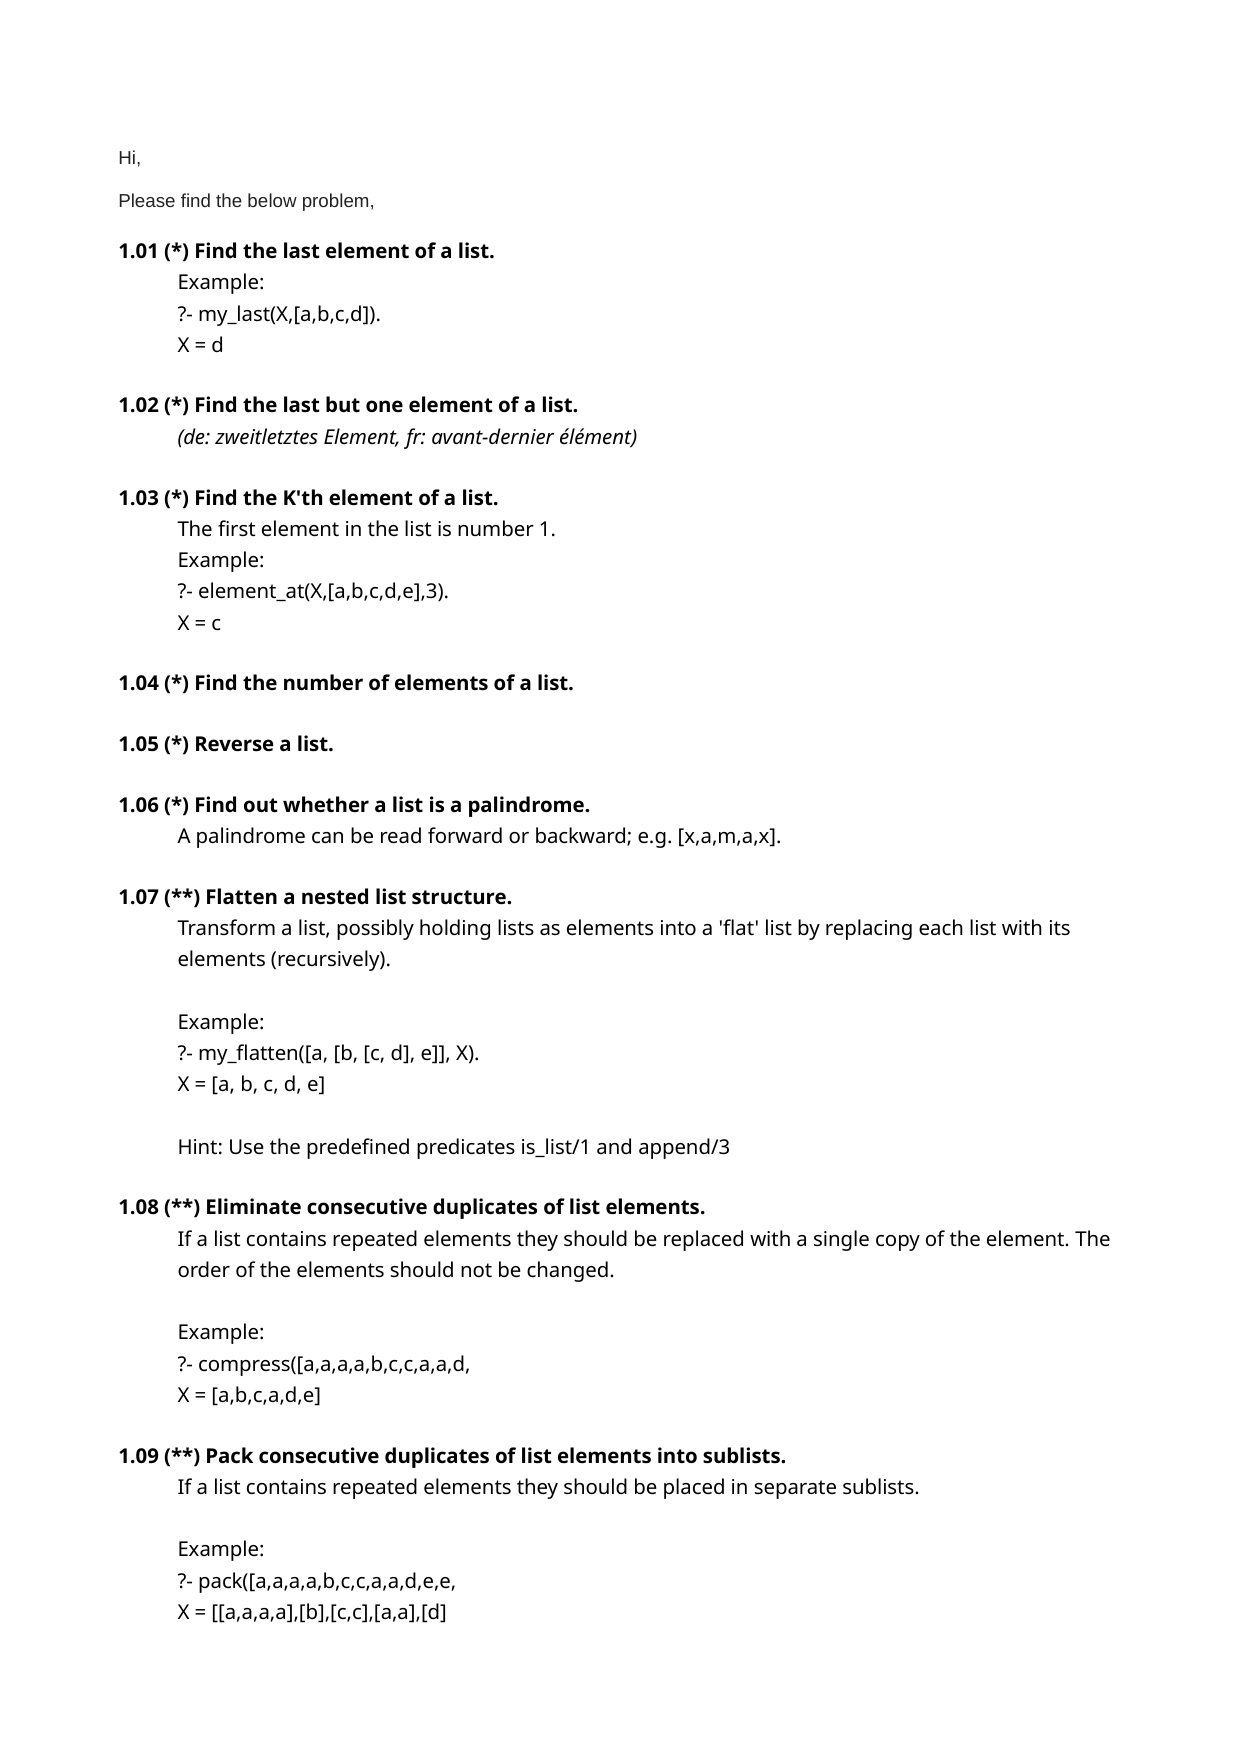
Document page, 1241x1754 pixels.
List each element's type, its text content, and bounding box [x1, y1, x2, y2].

list Transform a list, possibly holding lists as elements into a 'flat' list by replacing each list with its elements (recursively). Example: ?- my_flatten([a, [b, [c, d], e]], X). X = [a, b, c, d, e] Hint: Use the predefined predicates is_list/1 and append/3 [177, 910, 1122, 1160]
subtitle 1.04 (*) Find the number of elements of a list. [118, 665, 1122, 697]
list If a list contains repeated elements they should be replaced with a single copy of the element. The order of the elements should not be changed. Example: ?- compress([a,a,a,a,b,c,c,a,a,d, X = [a,b,c,a,d,e] [177, 1221, 1122, 1408]
subtitle 1.06 (*) Find out whether a list is a palindrome. [118, 787, 1122, 818]
subtitle 1.01 (*) Find the last element of a list. [118, 233, 1122, 264]
subtitle 1.05 (*) Reverse a list. [118, 726, 1122, 757]
subtitle 1.09 (**) Pack consecutive duplicates of list elements into sublists. [118, 1438, 1122, 1469]
list (de: zweitletztes Element, fr: avant-dernier élément) [177, 419, 1122, 450]
list The first element in the list is number 1. Example: ?- element_at(X,[a,b,c,d,e],3). X = c [177, 511, 1122, 636]
list Example: ?- my_last(X,[a,b,c,d]). X = d [177, 264, 1122, 358]
subtitle 1.07 (**) Flatten a nested list structure. [118, 879, 1122, 910]
subtitle 1.03 (*) Find the K'th element of a list. [118, 479, 1122, 511]
subtitle 1.02 (*) Find the last but one element of a list. [118, 388, 1122, 419]
text Please find the below problem, [118, 190, 1122, 212]
list A palindrome can be read forward or backward; e.g. [x,a,m,a,x]. [177, 818, 1122, 849]
subtitle 1.08 (**) Eliminate consecutive duplicates of list elements. [118, 1189, 1122, 1221]
text Hi, [118, 147, 1122, 168]
list If a list contains repeated elements they should be placed in separate sublists. Example: ?- pack([a,a,a,a,b,c,c,a,a,d,e,e, X = [[a,a,a,a],[b],[c,c],[a,a],[d] [177, 1469, 1122, 1625]
